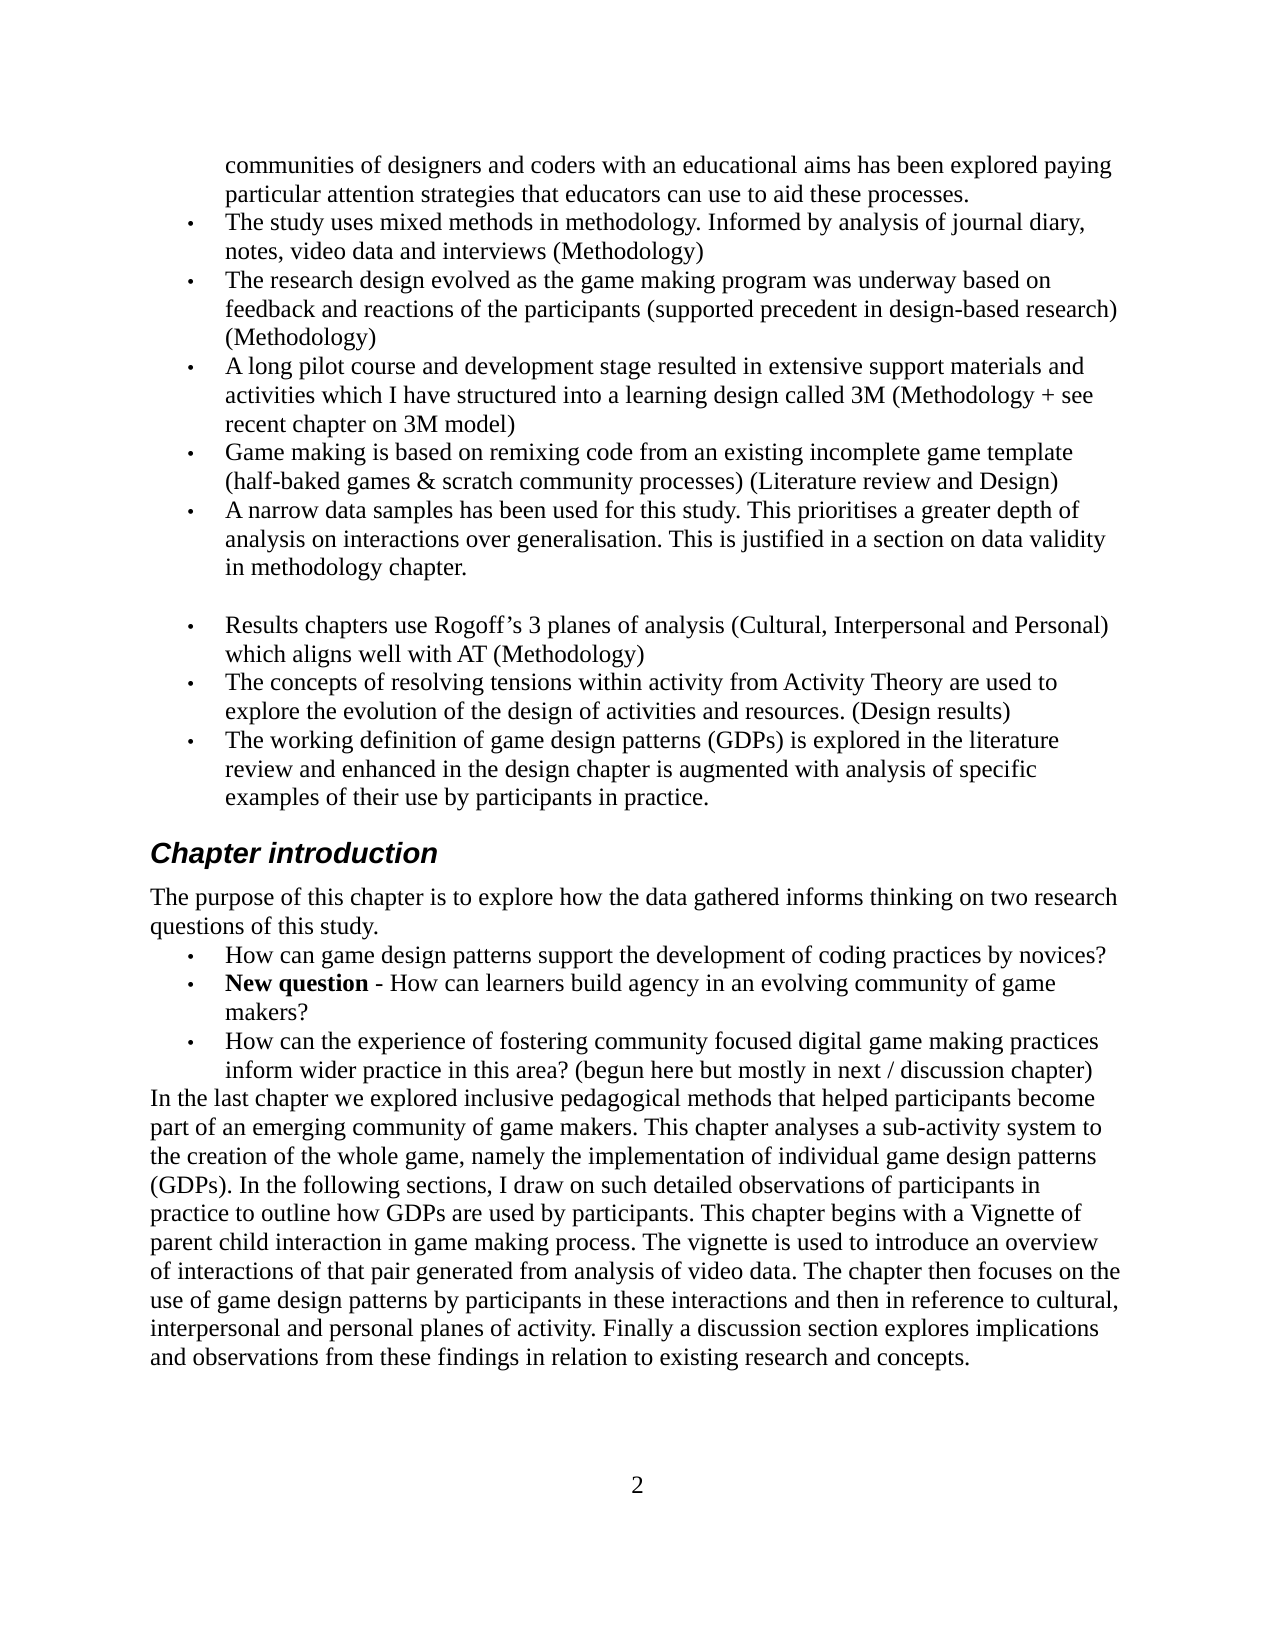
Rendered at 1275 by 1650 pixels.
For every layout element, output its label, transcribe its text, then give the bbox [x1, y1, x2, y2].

subtitle Chapter introduction [150, 836, 1125, 870]
text The purpose of this chapter is to explore how the data gathered informs thinking on two research questions of this study. [150, 882, 1125, 940]
list How can game design patterns support the development of coding practices by novices? [187, 940, 1125, 968]
list The research design evolved as the game making program was underway based on feedback and reactions of the participants (supported precedent in design-based research) (Methodology) [187, 265, 1125, 351]
list Game making is based on remixing code from an existing incomplete game template (half-baked games & scratch community processes) (Literature review and Design) [187, 437, 1125, 495]
list communities of designers and coders with an educational aims has been explored paying particular attention strategies that educators can use to aid these processes. [187, 150, 1125, 207]
list The concepts of resolving tensions within activity from Activity Theory are used to explore the evolution of the design of activities and resources. (Design results) [187, 667, 1125, 725]
list How can the experience of fostering community focused digital game making practices inform wider practice in this area? (begun here but mostly in next / discussion chapter) [187, 1026, 1125, 1083]
list Results chapters use Rogoff’s 3 planes of analysis (Cultural, Interpersonal and Personal) which aligns well with AT (Methodology) [187, 610, 1125, 667]
list The working definition of game design patterns (GDPs) is explored in the literature review and enhanced in the design chapter is augmented with analysis of specific examples of their use by participants in practice. [187, 725, 1125, 811]
text In the last chapter we explored inclusive pedagogical methods that helped participants become part of an emerging community of game makers. This chapter analyses a sub-activity system to the creation of the whole game, namely the implementation of individual game design patterns (GDPs). In the following sections, I draw on such detailed observations of participants in practice to outline how GDPs are used by participants. This chapter begins with a Vignette of parent child interaction in game making process. The vignette is used to introduce an overview of interactions of that pair generated from analysis of video data. The chapter then focuses on the use of game design patterns by participants in these interactions and then in reference to cultural, interpersonal and personal planes of activity. Finally a discussion section explores implications and observations from these findings in relation to existing research and concepts. [150, 1083, 1125, 1371]
list The study uses mixed methods in methodology. Informed by analysis of journal diary, notes, video data and interviews (Methodology) [187, 207, 1125, 265]
list New question - How can learners build agency in an evolving community of game makers? [187, 968, 1125, 1026]
list A long pilot course and development stage resulted in extensive support materials and activities which I have structured into a learning design called 3M (Methodology + see recent chapter on 3M model) [187, 351, 1125, 437]
list A narrow data samples has been used for this study. This prioritises a greater depth of analysis on interactions over generalisation. This is justified in a section on data validity in methodology chapter. [187, 495, 1125, 610]
